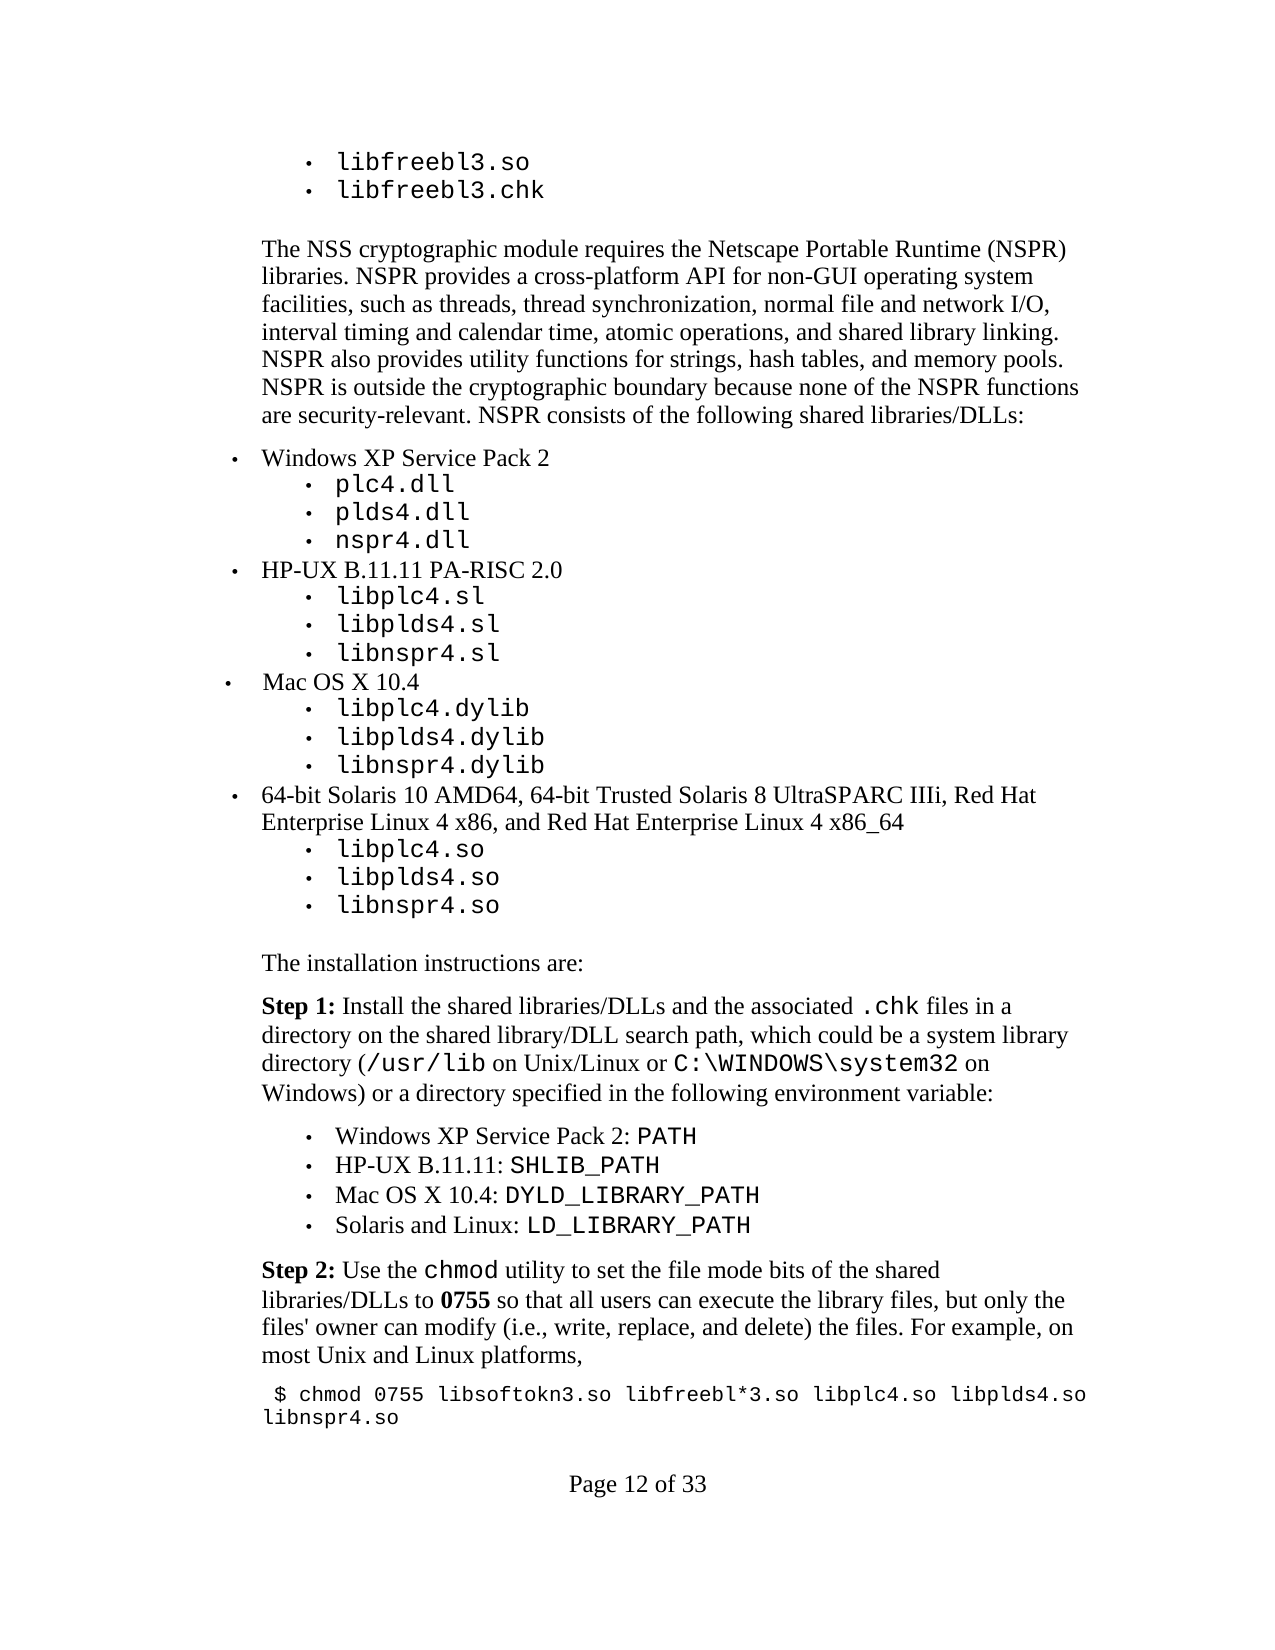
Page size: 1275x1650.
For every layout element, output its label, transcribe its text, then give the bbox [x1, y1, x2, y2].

list 64-bit Solaris 10 AMD64, 64-bit Trusted Solaris 8 UltraSPARC IIIi, Red Hat Enterprise Linux 4 x86, and Red Hat Enterprise Linux 4 x86_64 [232, 781, 1087, 836]
text $ chmod 0755 libsoftokn3.so libfreebl*3.so libplc4.so libplds4.so libnspr4.so [261, 1384, 1087, 1431]
list Windows XP Service Pack 2 [232, 444, 1087, 471]
list nspr4.dll [306, 528, 1087, 556]
list libplds4.so [306, 864, 1087, 893]
text Step 2: Use the chmod utility to set the file mode bits of the shared libraries/DLLs to 0755 so that all users can execute the library files, but only the files' owner can modify (i.e., write, replace, and delete) the files. For example, on most Unix and Linux platforms, [261, 1256, 1087, 1369]
list plc4.dll [305, 471, 1087, 499]
list libplc4.sl [305, 584, 1087, 612]
text The NSS cryptographic module requires the Netscape Portable Runtime (NSPR) libraries. NSPR provides a cross-platform API for non-GUI operating system facilities, such as threads, thread synchronization, normal file and network I/O, interval timing and calendar time, atomic operations, and shared library linking. NSPR also provides utility functions for strings, hash tables, and memory pools. NSPR is outside the cryptographic boundary because none of the NSPR functions are security-relevant. NSPR consists of the following shared libraries/DLLs: [261, 235, 1087, 429]
list HP-UX B.11.11 PA-RISC 2.0 [232, 556, 1087, 584]
list libfreebl3.chk [306, 178, 1087, 206]
list plds4.dll [306, 499, 1087, 528]
list libplds4.sl [306, 612, 1087, 640]
list libplc4.so [305, 836, 1087, 864]
list Mac OS X 10.4 [225, 668, 1087, 696]
list libnspr4.dylib [306, 753, 1087, 781]
list libplds4.dylib [306, 724, 1087, 753]
list libfreebl3.so [306, 150, 1087, 178]
text The installation instructions are: [261, 949, 1087, 977]
list libnspr4.so [306, 893, 1087, 921]
list Windows XP Service Pack 2: PATH [306, 1122, 1087, 1152]
list Mac OS X 10.4: DYLD_LIBRARY_PATH [306, 1181, 1087, 1211]
text Step 1: Install the shared libraries/DLLs and the associated .chk files in a directory on the shared library/DLL search path, which could be a system library directory (/usr/lib on Unix/Linux or C:\WINDOWS\system32 on Windows) or a directory specified in the following environment variable: [261, 992, 1087, 1107]
list libplc4.dylib [305, 696, 1087, 724]
list Solaris and Linux: LD_LIBRARY_PATH [306, 1211, 1087, 1241]
list libnspr4.sl [306, 640, 1087, 668]
list HP-UX B.11.11: SHLIB_PATH [306, 1152, 1087, 1181]
